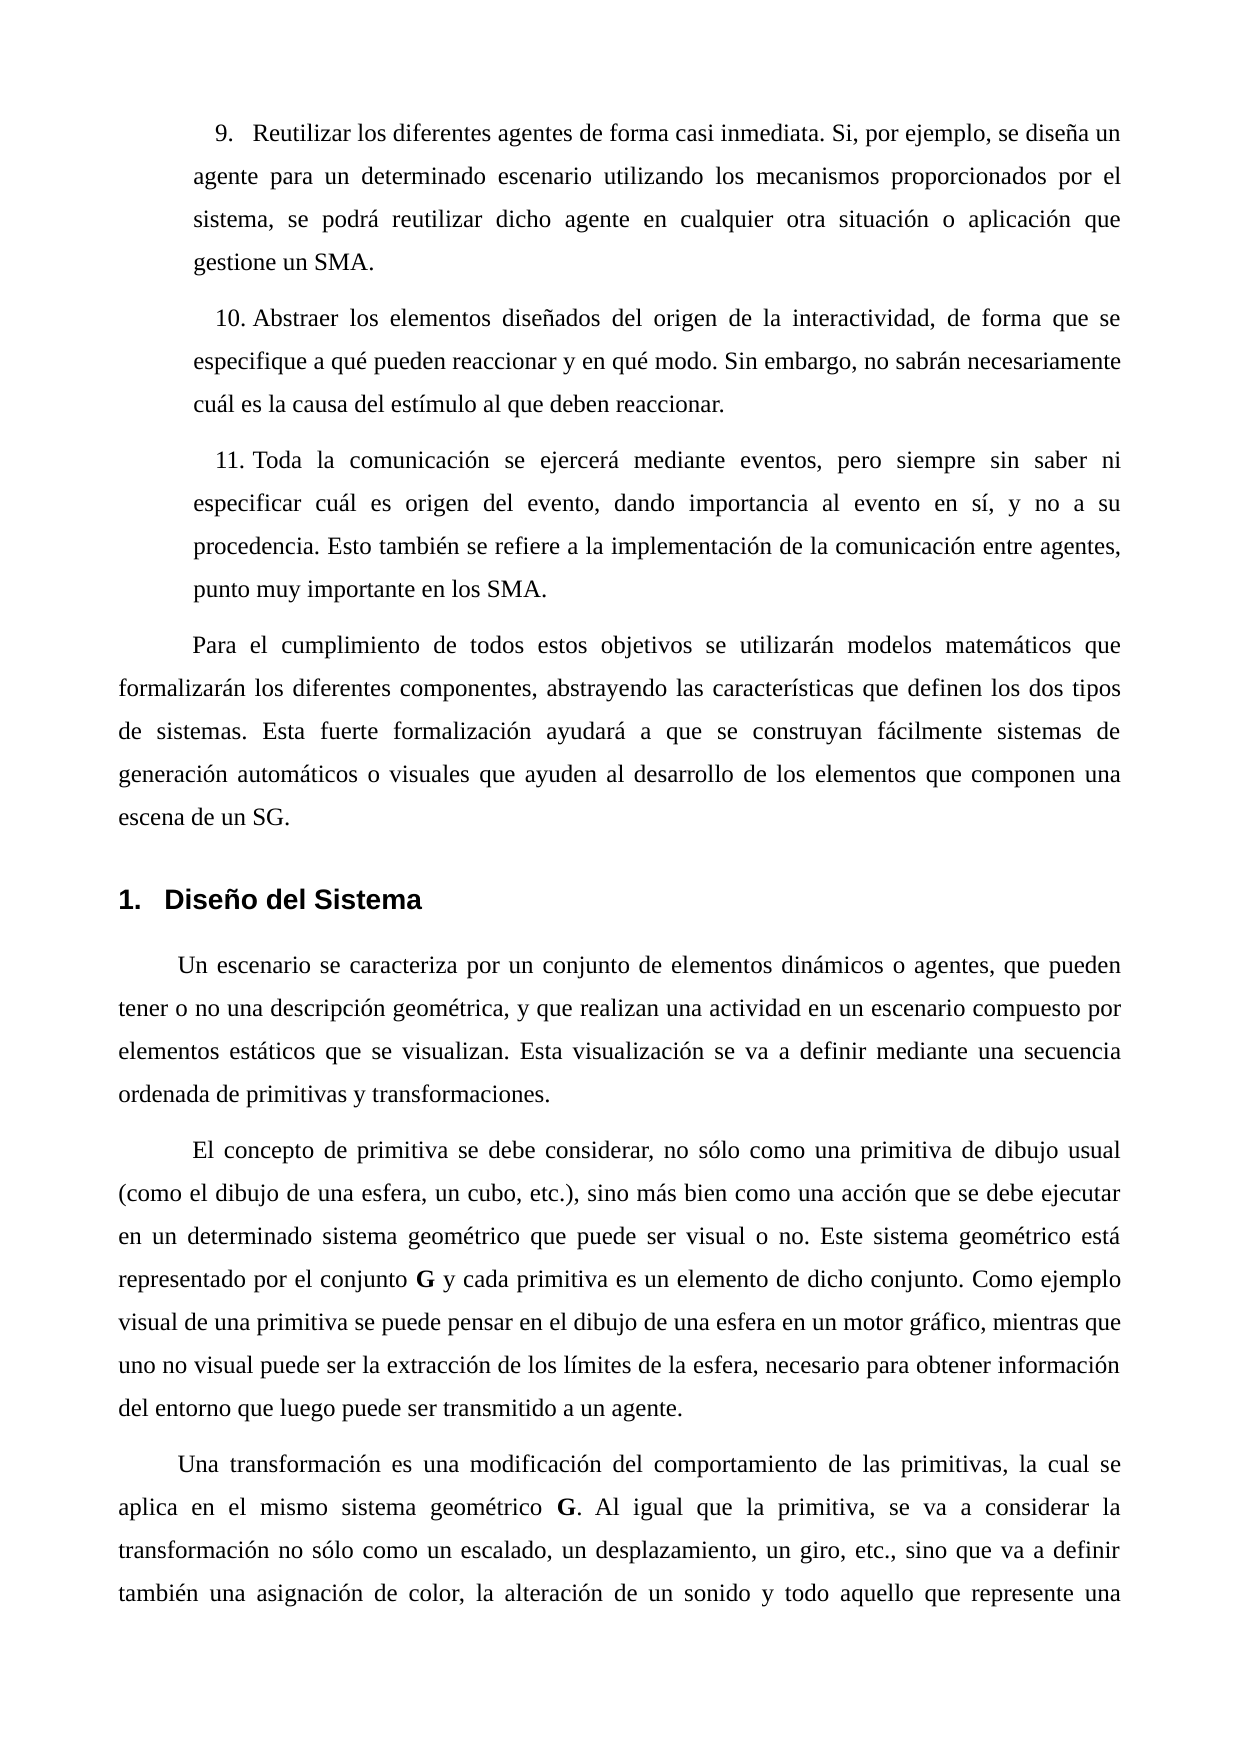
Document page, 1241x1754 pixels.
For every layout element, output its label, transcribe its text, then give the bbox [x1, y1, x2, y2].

text Un escenario se caracteriza por un conjunto de elementos dinámicos o agentes, que pueden tener o no una descripción geométrica, y que realizan una actividad en un escenario compuesto por elementos estáticos que se visualizan. Esta visualización se va a definir mediante una secuencia ordenada de primitivas y transformaciones. [118, 950, 1122, 1108]
list Abstraer los elementos diseñados del origen de la interactividad, de forma que se especifique a qué pueden reaccionar y en qué modo. Sin embargo, no sabrán necesariamente cuál es la causa del estímulo al que deben reaccionar. [156, 303, 1122, 418]
text Una transformación es una modificación del comportamiento de las primitivas, la cual se aplica en el mismo sistema geométrico G. Al igual que la primitiva, se va a considerar la transformación no sólo como un escalado, un desplazamiento, un giro, etc., sino que va a definir también una asignación de color, la alteración de un sonido y todo aquello que represente una [118, 1449, 1122, 1607]
subtitle Diseño del Sistema [118, 883, 1122, 915]
text Para el cumplimiento de todos estos objetivos se utilizarán modelos matemáticos que formalizarán los diferentes componentes, abstrayendo las características que definen los dos tipos de sistemas. Esta fuerte formalización ayudará a que se construyan fácilmente sistemas de generación automáticos o visuales que ayuden al desarrollo de los elementos que componen una escena de un SG. [118, 630, 1122, 831]
list Reutilizar los diferentes agentes de forma casi inmediata. Si, por ejemplo, se diseña un agente para un determinado escenario utilizando los mecanismos proporcionados por el sistema, se podrá reutilizar dicho agente en cualquier otra situación o aplicación que gestione un SMA. [156, 118, 1122, 276]
text El concepto de primitiva se debe considerar, no sólo como una primitiva de dibujo usual (como el dibujo de una esfera, un cubo, etc.), sino más bien como una acción que se debe ejecutar en un determinado sistema geométrico que puede ser visual o no. Este sistema geométrico está representado por el conjunto G y cada primitiva es un elemento de dicho conjunto. Como ejemplo visual de una primitiva se puede pensar en el dibujo de una esfera en un motor gráfico, mientras que uno no visual puede ser la extracción de los límites de la esfera, necesario para obtener información del entorno que luego puede ser transmitido a un agente. [118, 1135, 1122, 1422]
list Toda la comunicación se ejercerá mediante eventos, pero siempre sin saber ni especificar cuál es origen del evento, dando importancia al evento en sí, y no a su procedencia. Esto también se refiere a la implementación de la comunicación entre agentes, punto muy importante en los SMA. [156, 445, 1122, 603]
